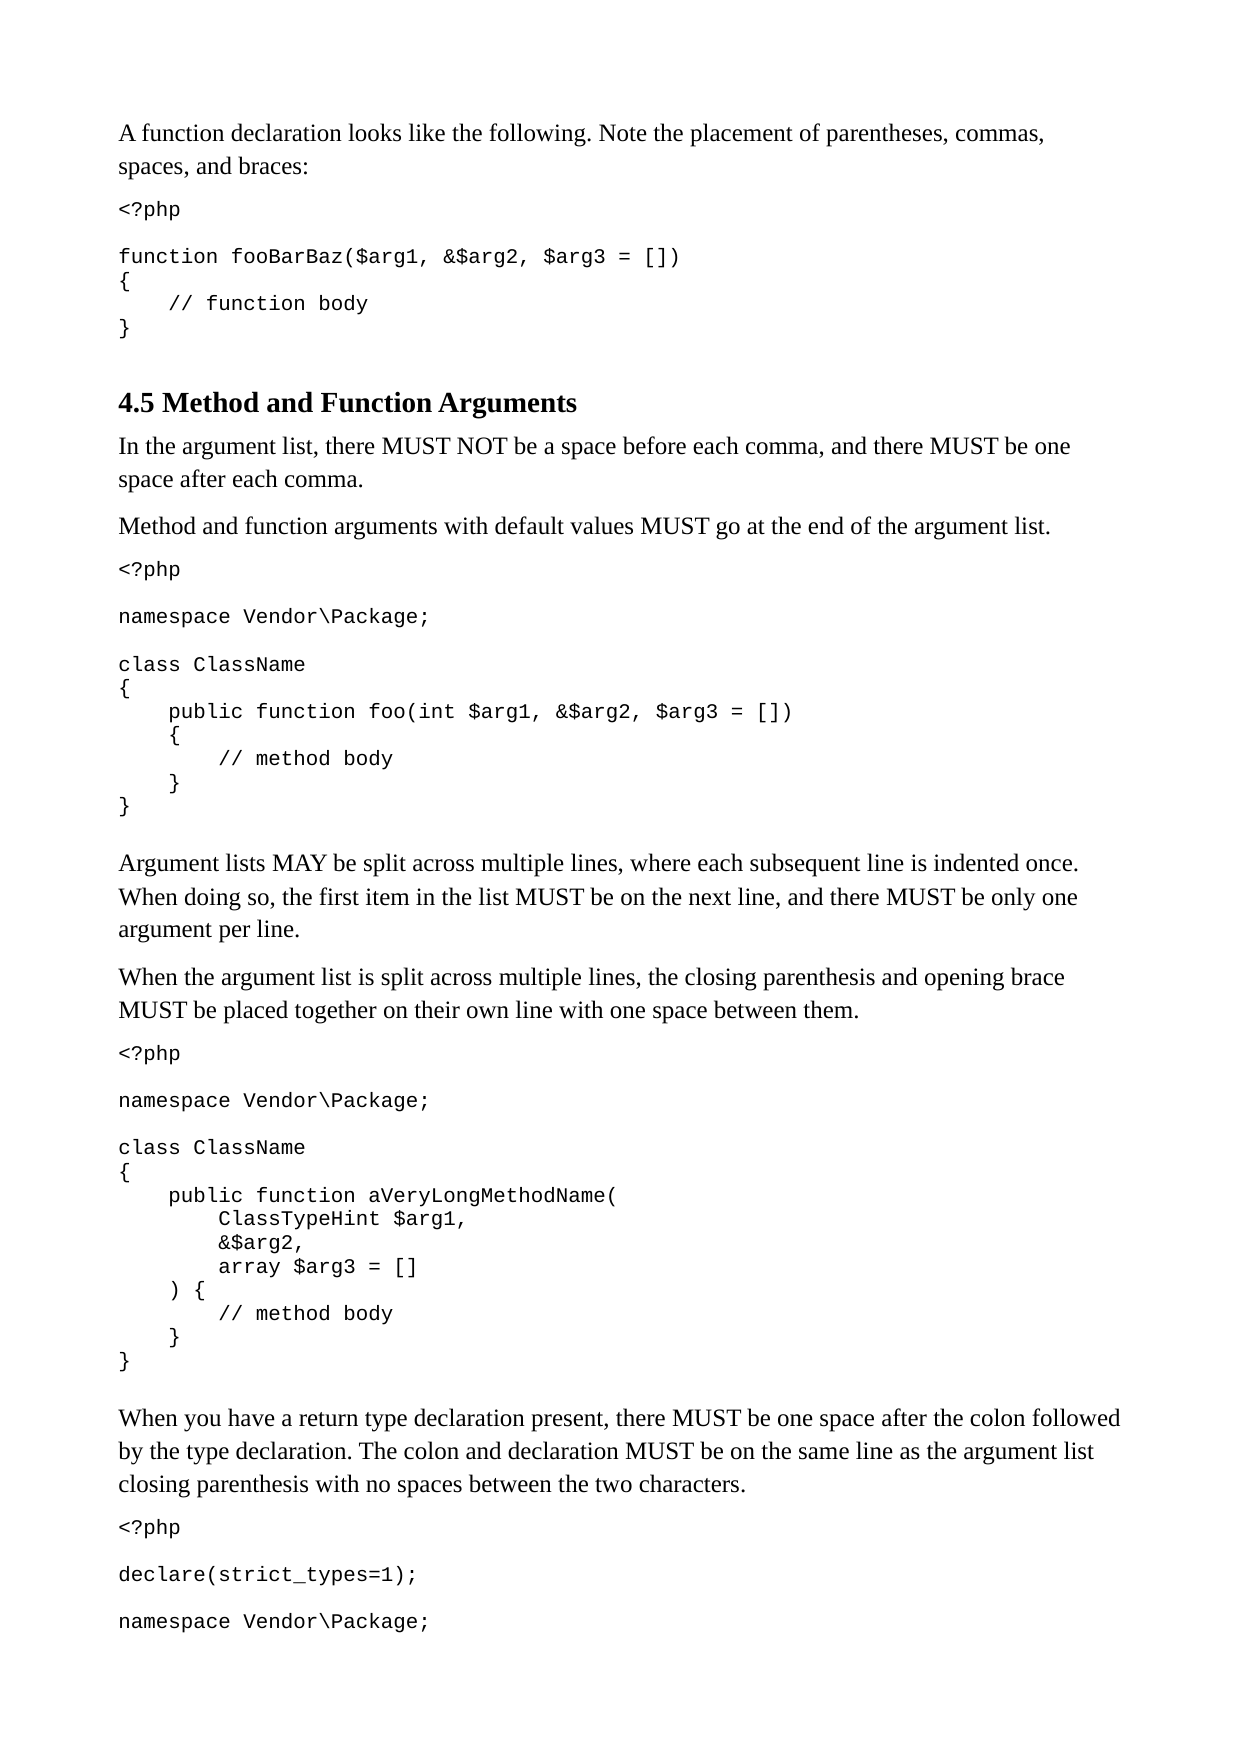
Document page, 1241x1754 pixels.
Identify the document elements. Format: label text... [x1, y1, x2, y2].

text } [118, 317, 1122, 341]
text <?php [118, 1517, 1122, 1541]
text // method body [118, 748, 1122, 772]
text array $arg3 = [] [118, 1256, 1122, 1279]
text } [118, 1350, 1122, 1374]
text Argument lists MAY be split across multiple lines, where each subsequent line is indented once. When doing so, the first item in the list MUST be on the next line, and there MUST be only one argument per line. [118, 848, 1122, 943]
text } [118, 795, 1122, 819]
text class ClassName [118, 653, 1122, 677]
text // method body [118, 1303, 1122, 1327]
text public function aVeryLongMethodName( [118, 1185, 1122, 1208]
text function fooBarBaz($arg1, &$arg2, $arg3 = []) [118, 246, 1122, 270]
text } [118, 772, 1122, 795]
text namespace Vendor\Package; [118, 1612, 1122, 1635]
text Method and function arguments with default values MUST go at the end of the argument list. [118, 511, 1122, 540]
text <?php [118, 1043, 1122, 1066]
subtitle 4.5 Method and Function Arguments [118, 385, 1122, 418]
text ) { [118, 1279, 1122, 1303]
text namespace Vendor\Package; [118, 606, 1122, 630]
text { [118, 677, 1122, 701]
text In the argument list, there MUST NOT be a space before each comma, and there MUST be one space after each comma. [118, 431, 1122, 492]
text <?php [118, 199, 1122, 222]
text When the argument list is split across multiple lines, the closing parenthesis and opening brace MUST be placed together on their own line with one space between them. [118, 962, 1122, 1024]
text // function body [118, 293, 1122, 317]
text declare(strict_types=1); [118, 1564, 1122, 1588]
text { [118, 724, 1122, 748]
text When you have a return type declaration present, there MUST be one space after the colon followed by the type declaration. The colon and declaration MUST be on the same line as the argument list closing parenthesis with no spaces between the two characters. [118, 1403, 1122, 1498]
text <?php [118, 559, 1122, 583]
text A function declaration looks like the following. Note the placement of parentheses, commas, spaces, and braces: [118, 118, 1122, 180]
text &$arg2, [118, 1232, 1122, 1256]
text ClassTypeHint $arg1, [118, 1208, 1122, 1232]
text public function foo(int $arg1, &$arg2, $arg3 = []) [118, 701, 1122, 724]
text class ClassName [118, 1137, 1122, 1161]
text } [118, 1327, 1122, 1350]
text { [118, 1161, 1122, 1185]
text namespace Vendor\Package; [118, 1090, 1122, 1114]
text { [118, 270, 1122, 293]
